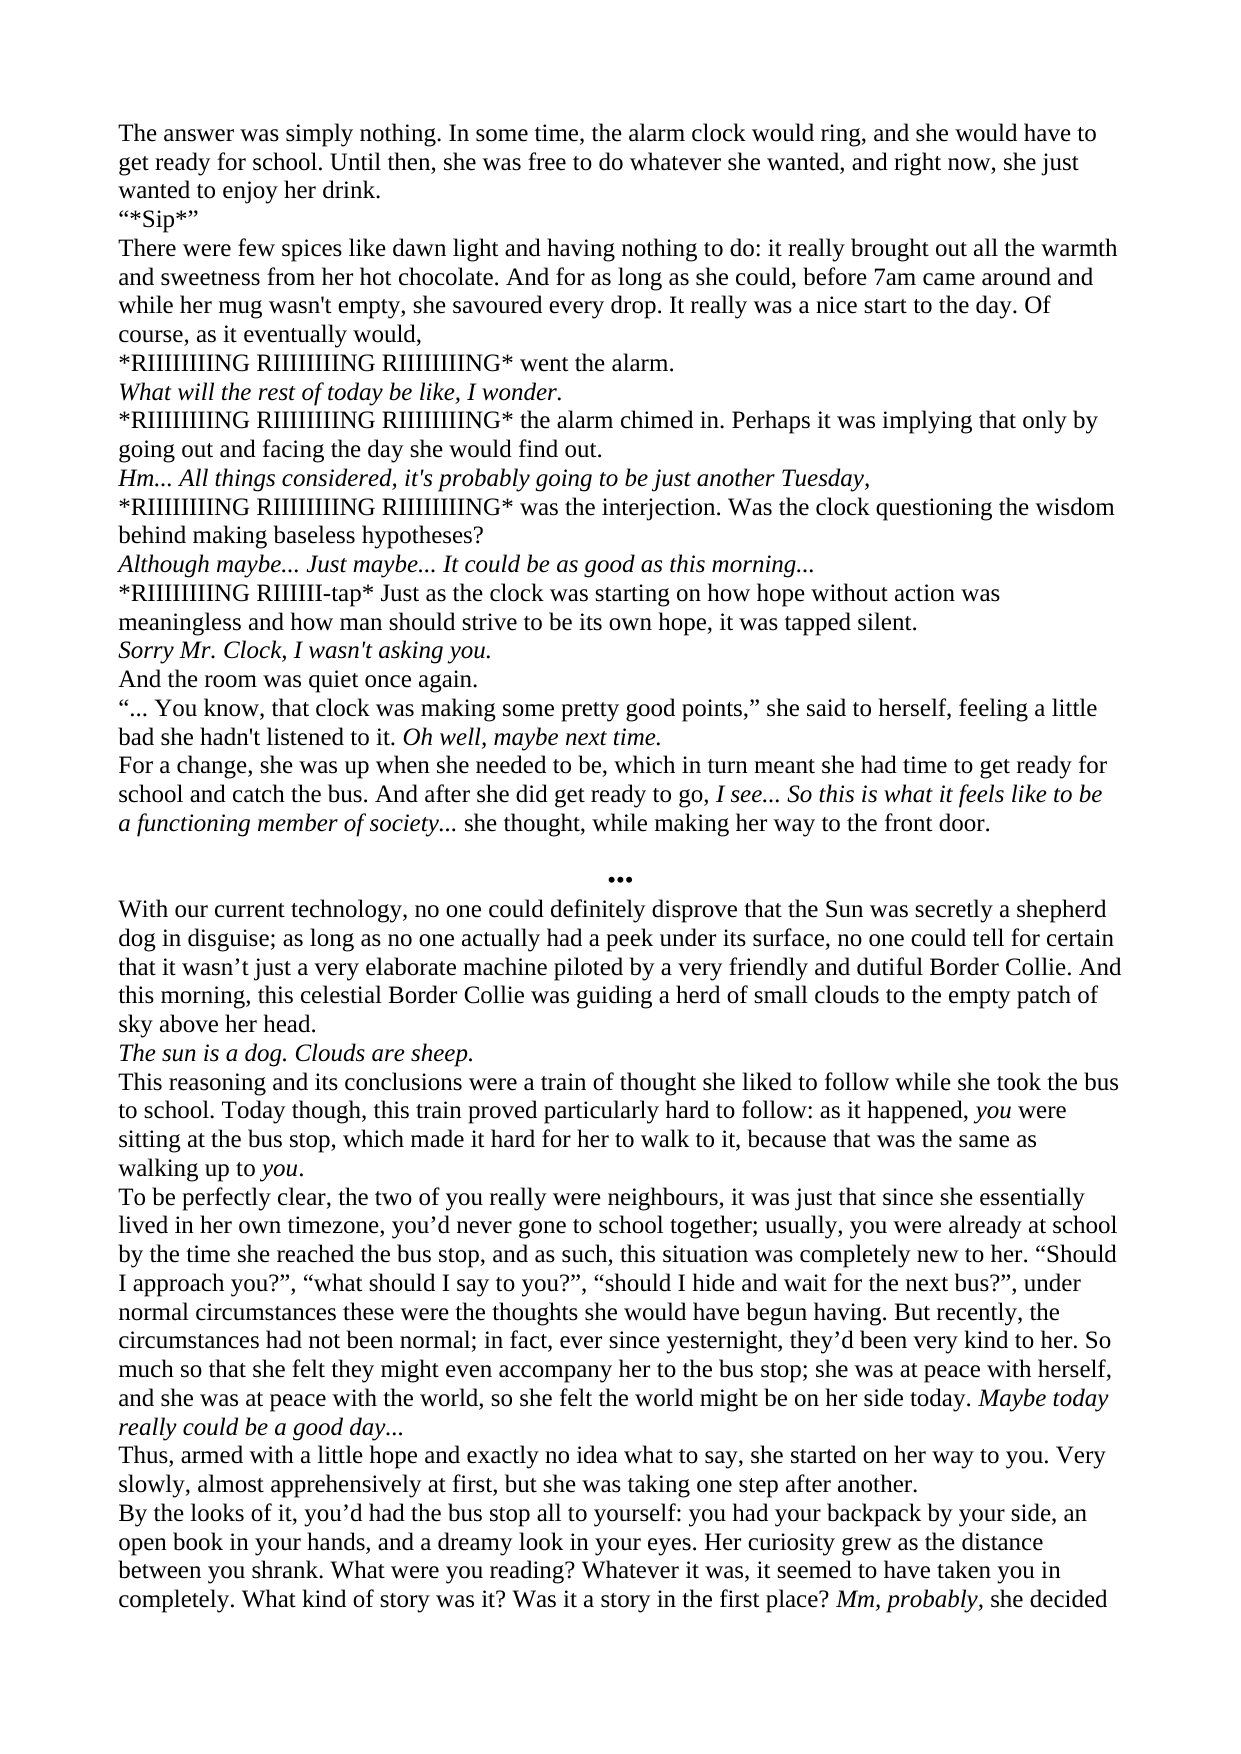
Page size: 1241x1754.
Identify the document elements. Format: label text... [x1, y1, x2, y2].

text There were few spices like dawn light and having nothing to do: it really brought out all the warmth and sweetness from her hot chocolate. And for as long as she could, before 7am came around and while her mug wasn't empty, she savoured every drop. It really was a nice start to the day. Of course, as it eventually would, [118, 233, 1122, 348]
text With our current technology, no one could definitely disprove that the Sun was secretly a shepherd dog in disguise; as long as no one actually had a peek under its surface, no one could tell for certain that it wasn’t just a very elaborate machine piloted by a very friendly and dutiful Border Collie. And this morning, this celestial Border Collie was guiding a herd of small clouds to the empty patch of sky above her head. [118, 894, 1122, 1038]
text Although maybe... Just maybe... It could be as good as this morning... [118, 549, 1122, 578]
text “... You know, that clock was making some pretty good points,” she said to herself, feeling a little bad she hadn't listened to it. Oh well, maybe next time. [118, 693, 1122, 751]
text *RIIIIIIIING RIIIIIIIING RIIIIIIIING* was the interjection. Was the clock questioning the wisdom behind making baseless hypotheses? [118, 492, 1122, 549]
text The sun is a dog. Clouds are sheep. [118, 1038, 1122, 1067]
text “*Sip*” [118, 204, 1122, 233]
text The answer was simply nothing. In some time, the alarm clock would ring, and she would have to get ready for school. Until then, she was free to do whatever she wanted, and right now, she just wanted to enjoy her drink. [118, 118, 1122, 204]
text And the room was quiet once again. [118, 664, 1122, 693]
text *RIIIIIIIING RIIIIIIIING RIIIIIIIING* went the alarm. [118, 348, 1122, 377]
text Thus, armed with a little hope and exactly no idea what to say, she started on her way to you. Very slowly, almost apprehensively at first, but she was taking one step after another. [118, 1441, 1122, 1498]
text For a change, she was up when she needed to be, which in turn meant she had time to get ready for school and catch the bus. And after she did get ready to go, I see... So this is what it feels like to be a functioning member of society... she thought, while making her way to the front door. [118, 751, 1122, 837]
text Sorry Mr. Clock, I wasn't asking you. [118, 636, 1122, 664]
text What will the rest of today be like, I wonder. [118, 377, 1122, 406]
text ••• [118, 866, 1122, 894]
text *RIIIIIIIING RIIIIII-tap* Just as the clock was starting on how hope without action was meaningless and how man should strive to be its own hope, it was tapped silent. [118, 578, 1122, 636]
text This reasoning and its conclusions were a train of thought she liked to follow while she took the bus to school. Today though, this train proved particularly hard to follow: as it happened, you were sitting at the bus stop, which made it hard for her to walk to it, because that was the same as walking up to you. [118, 1067, 1122, 1182]
text Hm... All things considered, it's probably going to be just another Tuesday, [118, 463, 1122, 492]
text By the looks of it, you’d had the bus stop all to yourself: you had your backpack by your side, an open book in your hands, and a dreamy look in your eyes. Her curiosity grew as the distance between you shrank. What were you reading? Whatever it was, it seemed to have taken you in completely. What kind of story was it? Was it a story in the first place? Mm, probably, she decided [118, 1498, 1122, 1613]
text To be perfectly clear, the two of you really were neighbours, it was just that since she essentially lived in her own timezone, you’d never gone to school together; usually, you were already at school by the time she reached the bus stop, and as such, this situation was completely new to her. “Should I approach you?”, “what should I say to you?”, “should I hide and wait for the next bus?”, under normal circumstances these were the thoughts she would have begun having. But recently, the circumstances had not been normal; in fact, ever since yesternight, they’d been very kind to her. So much so that she felt they might even accompany her to the bus stop; she was at peace with herself, and she was at peace with the world, so she felt the world might be on her side today. Maybe today really could be a good day... [118, 1182, 1122, 1441]
text *RIIIIIIIING RIIIIIIIING RIIIIIIIING* the alarm chimed in. Perhaps it was implying that only by going out and facing the day she would find out. [118, 406, 1122, 463]
